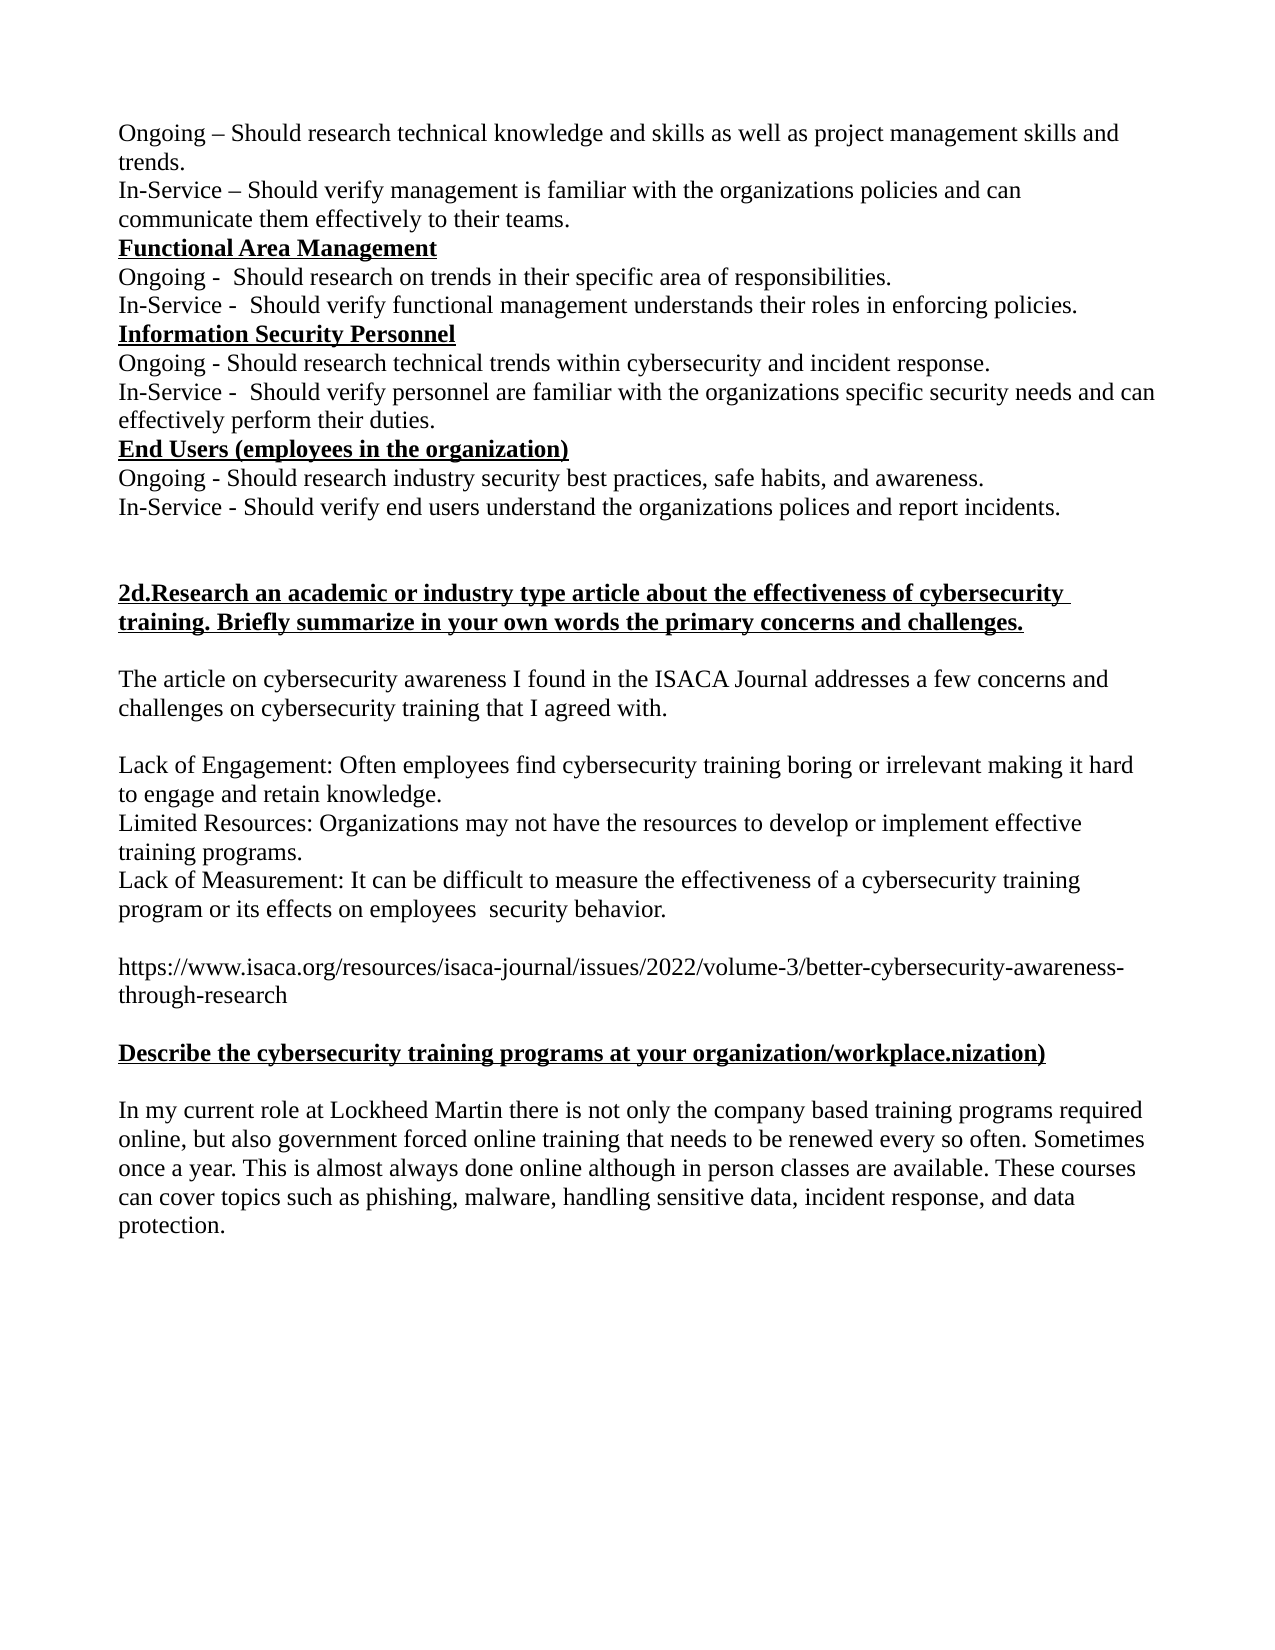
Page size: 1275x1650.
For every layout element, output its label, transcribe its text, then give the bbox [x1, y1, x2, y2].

text Describe the cybersecurity training programs at your organization/workplace.nization) [118, 1038, 1157, 1067]
text Ongoing – Should research technical knowledge and skills as well as project management skills and trends. [118, 118, 1157, 176]
text Ongoing - Should research technical trends within cybersecurity and incident response. [118, 348, 1157, 377]
text Ongoing - Should research on trends in their specific area of responsibilities. [118, 262, 1157, 291]
text 2d.Research an academic or industry type article about the effectiveness of cybersecurity training. Briefly summarize in your own words the primary concerns and challenges. [118, 578, 1157, 636]
text Functional Area Management [118, 233, 1157, 262]
text https://www.isaca.org/resources/isaca-journal/issues/2022/volume-3/better-cybersecurity-awareness-through-research [118, 952, 1157, 1009]
text In-Service - Should verify end users understand the organizations polices and report incidents. [118, 492, 1157, 521]
text Lack of Engagement: Often employees find cybersecurity training boring or irrelevant making it hard to engage and retain knowledge. [118, 751, 1157, 808]
text Ongoing - Should research industry security best practices, safe habits, and awareness. [118, 463, 1157, 492]
text In-Service - Should verify functional management understands their roles in enforcing policies. [118, 291, 1157, 319]
text In-Service - Should verify personnel are familiar with the organizations specific security needs and can effectively perform their duties. [118, 377, 1157, 434]
text In-Service – Should verify management is familiar with the organizations policies and can communicate them effectively to their teams. [118, 176, 1157, 233]
text End Users (employees in the organization) [118, 434, 1157, 463]
text The article on cybersecurity awareness I found in the ISACA Journal addresses a few concerns and challenges on cybersecurity training that I agreed with. [118, 664, 1157, 722]
text Lack of Measurement: It can be difficult to measure the effectiveness of a cybersecurity training program or its effects on employees security behavior. [118, 866, 1157, 923]
text In my current role at Lockheed Martin there is not only the company based training programs required online, but also government forced online training that needs to be renewed every so often. Sometimes once a year. This is almost always done online although in person classes are available. These courses can cover topics such as phishing, malware, handling sensitive data, incident response, and data protection. [118, 1096, 1157, 1239]
text Information Security Personnel [118, 319, 1157, 348]
text Limited Resources: Organizations may not have the resources to develop or implement effective training programs. [118, 808, 1157, 866]
